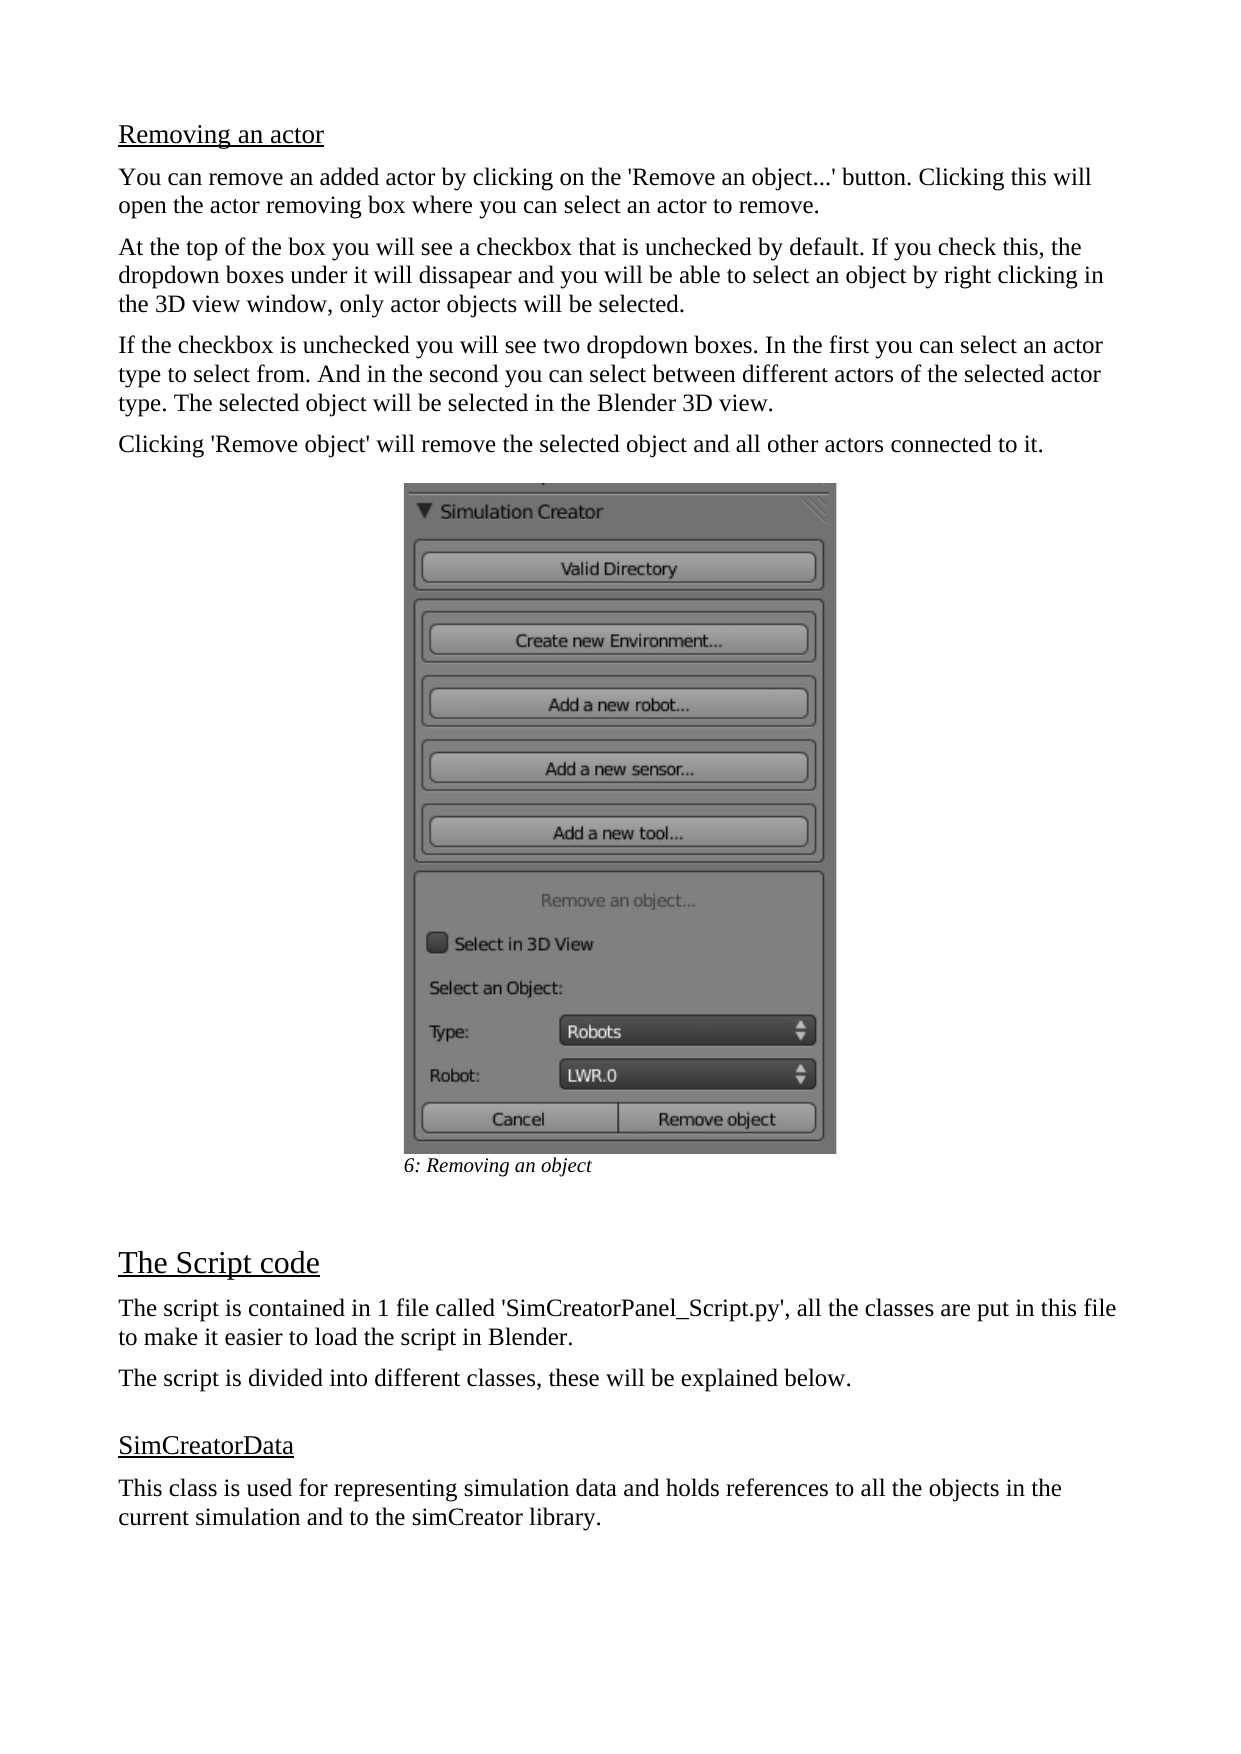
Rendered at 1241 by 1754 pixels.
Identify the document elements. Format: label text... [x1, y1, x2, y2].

subtitle SimCreatorData [118, 1429, 1122, 1460]
subtitle The Script code [118, 1244, 1122, 1280]
subtitle Removing an actor [118, 118, 1122, 149]
text This class is used for representing simulation data and holds references to all the objects in the current simulation and to the simCreator library. [118, 1473, 1122, 1530]
text 6: Removing an object [404, 1154, 836, 1177]
text You can remove an added actor by clicking on the 'Remove an object...' button. Clicking this will open the actor removing box where you can select an actor to remove. [118, 162, 1122, 219]
text Clicking 'Remove object' will remove the selected object and all other actors connected to it. [118, 429, 1122, 458]
text The script is divided into different classes, these will be explained below. [118, 1363, 1122, 1392]
text At the top of the box you will see a checkbox that is unchecked by default. If you check this, the dropdown boxes under it will dissapear and you will be able to select an object by right clicking in the 3D view window, only actor objects will be selected. [118, 232, 1122, 318]
text If the checkbox is unchecked you will see two dropdown boxes. In the first you can select an actor type to select from. And in the second you can select between different actors of the selected actor type. The selected object will be selected in the Blender 3D view. [118, 331, 1122, 417]
text The script is contained in 1 file called 'SimCreatorPanel_Script.py', all the classes are put in this file to make it easier to load the script in Blender. [118, 1293, 1122, 1350]
picture [403, 483, 837, 1154]
